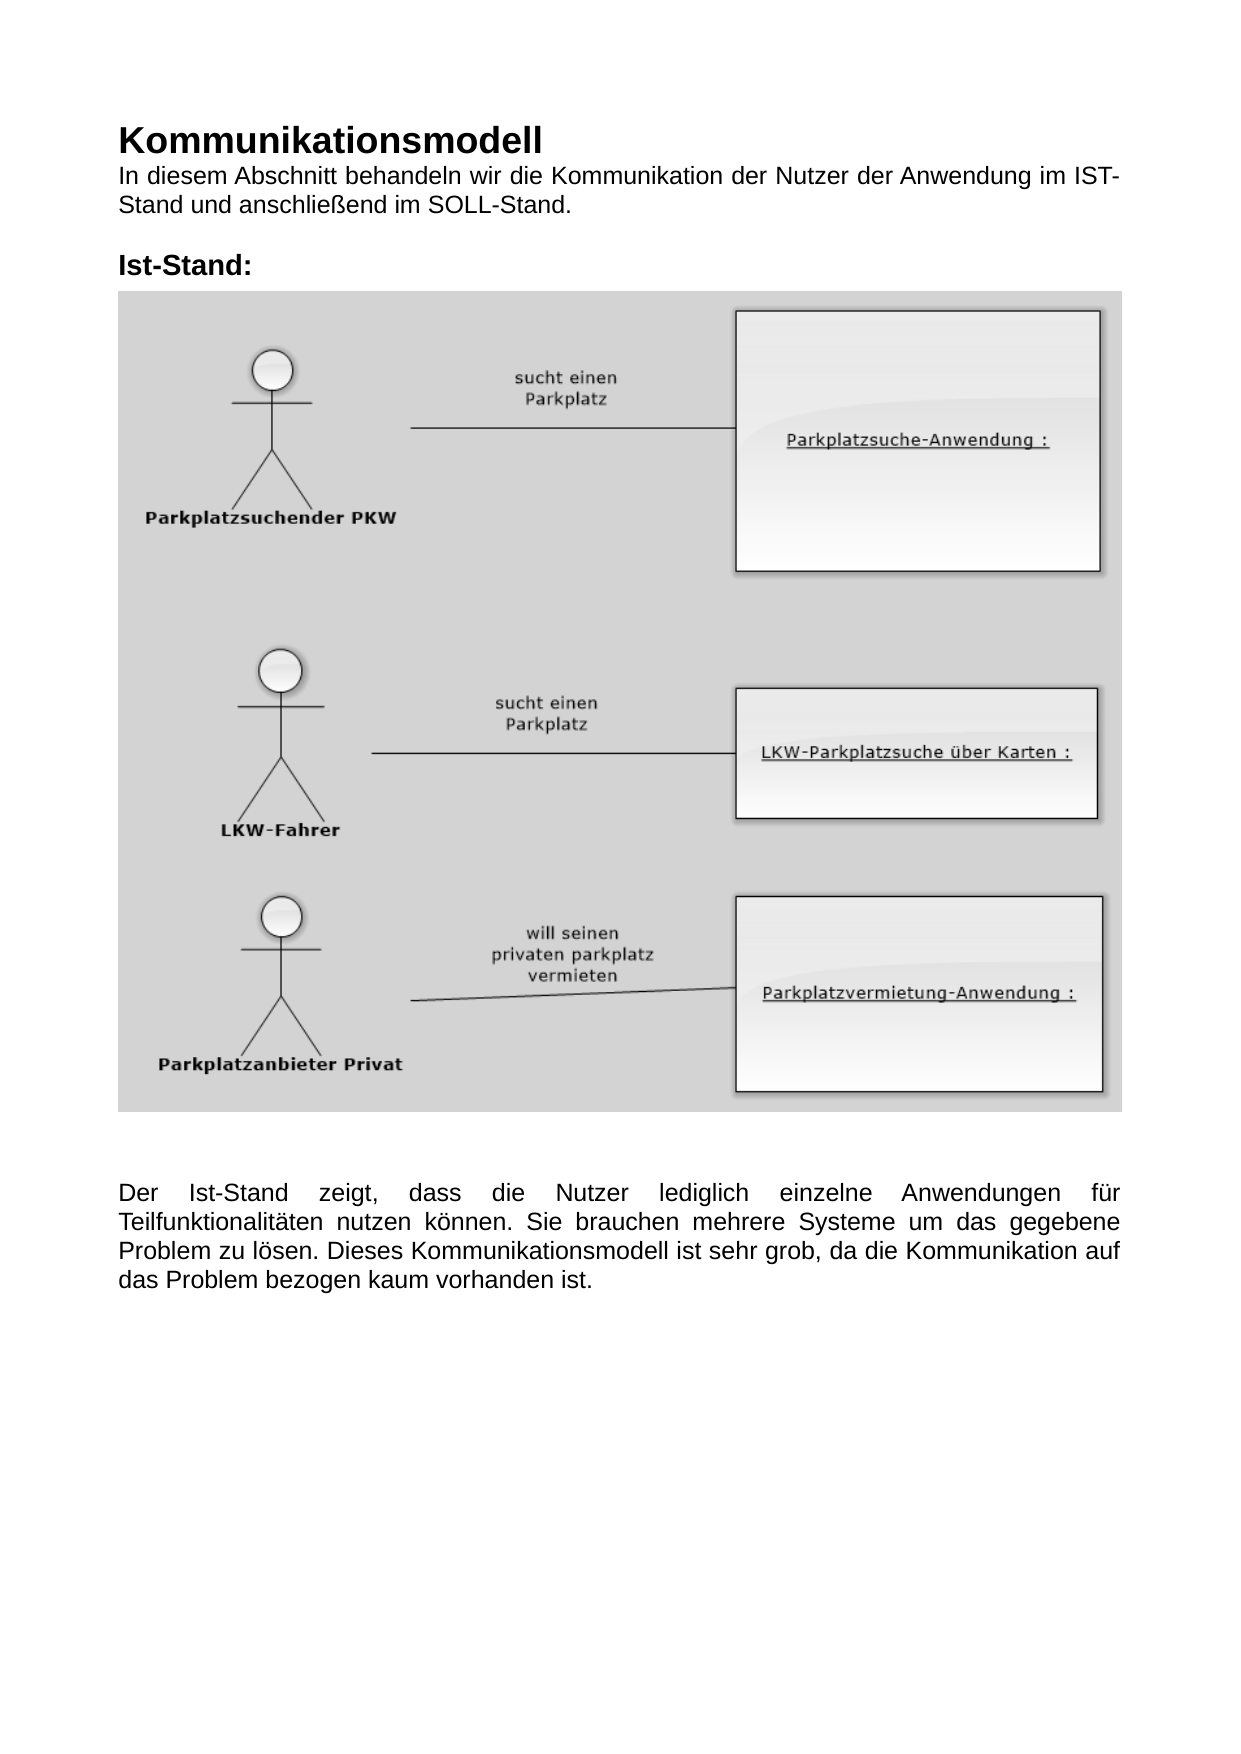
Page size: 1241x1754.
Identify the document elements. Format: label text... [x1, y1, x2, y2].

text Ist-Stand: [118, 247, 1122, 281]
picture [118, 291, 1123, 1112]
text Der Ist-Stand zeigt, dass die Nutzer lediglich einzelne Anwendungen für Teilfunktionalitäten nutzen können. Sie brauchen mehrere Systeme um das gegebene Problem zu lösen. Dieses Kommunikationsmodell ist sehr grob, da die Kommunikation auf das Problem bezogen kaum vorhanden ist. [118, 1178, 1122, 1293]
text Kommunikationsmodell [118, 118, 1122, 161]
text [118, 1322, 1122, 1624]
text In diesem Abschnitt behandeln wir die Kommunikation der Nutzer der Anwendung im IST-Stand und anschließend im SOLL-Stand. [118, 161, 1122, 219]
